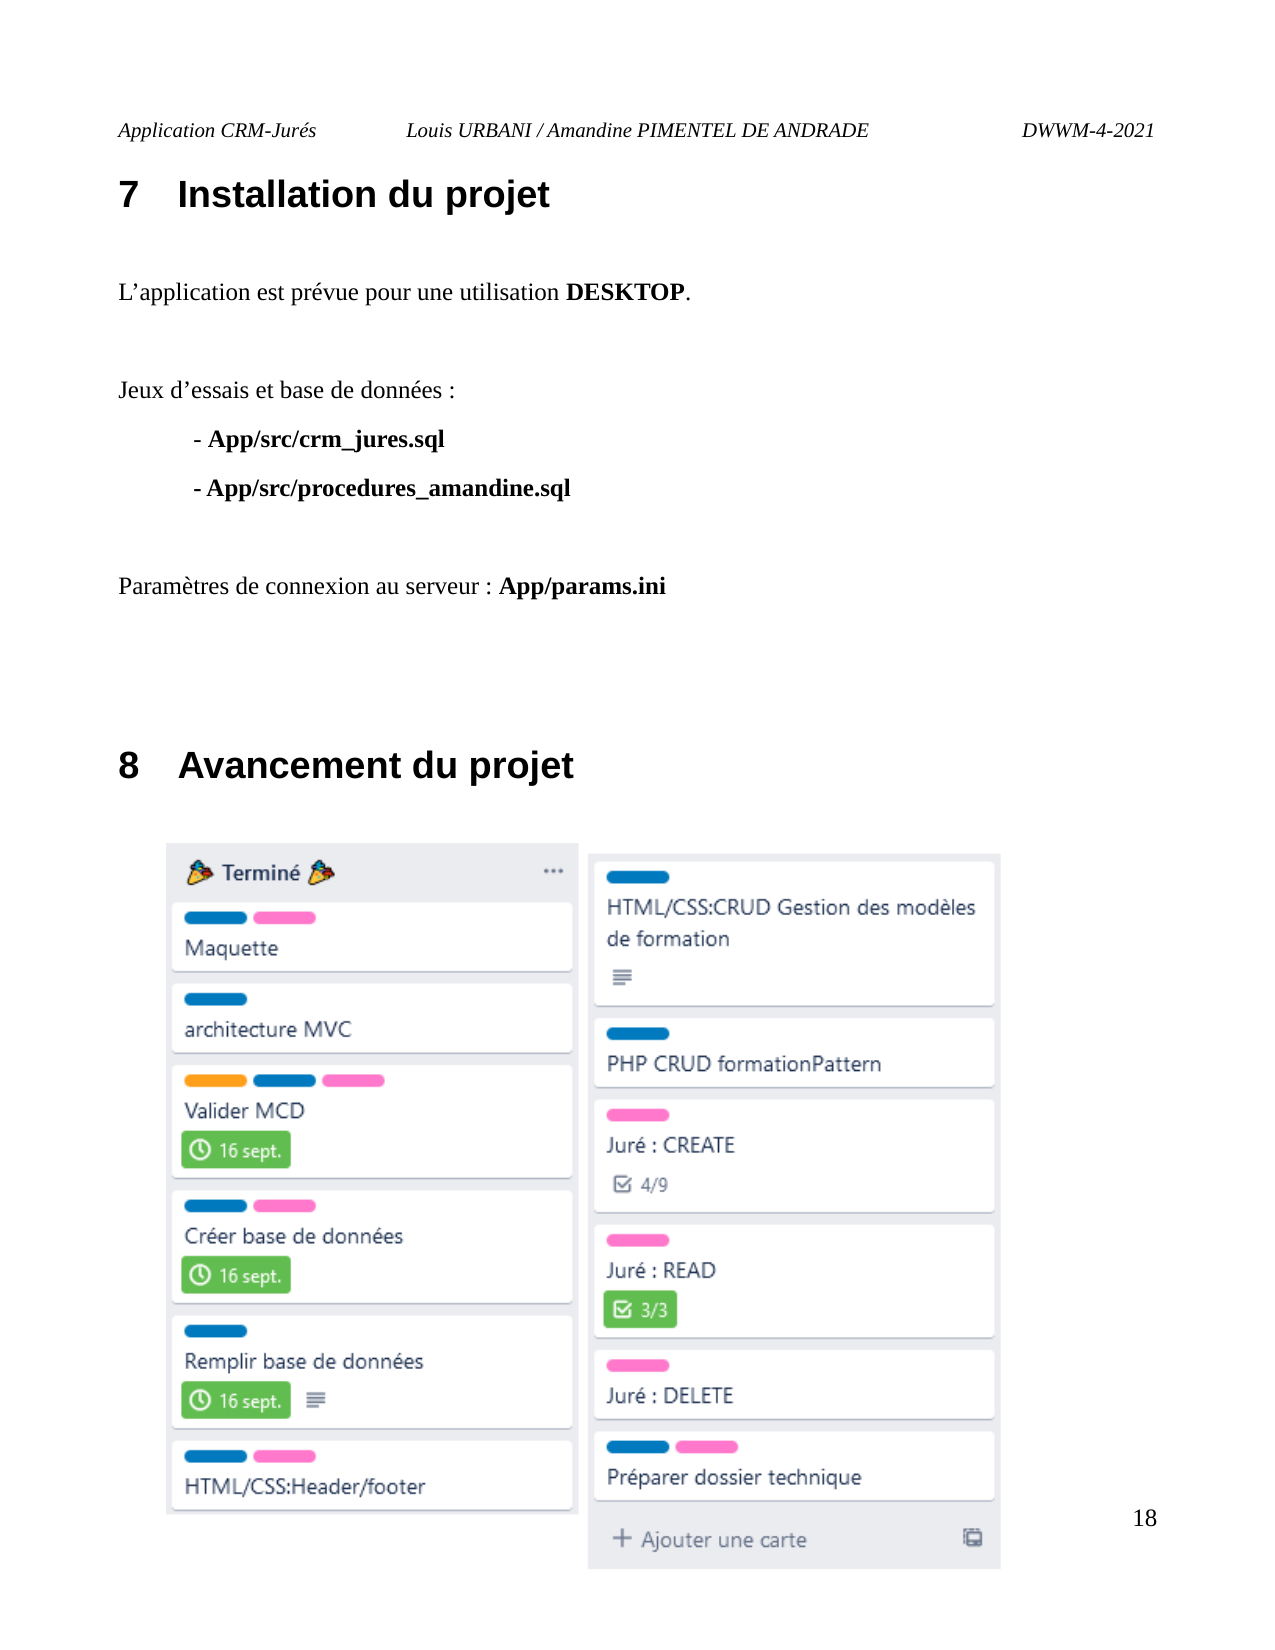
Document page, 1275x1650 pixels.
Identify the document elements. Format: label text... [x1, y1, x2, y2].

text - App/src/procedures_amandine.sql [118, 473, 1157, 502]
text L’application est prévue pour une utilisation DESKTOP. [118, 277, 1157, 306]
text Paramètres de connexion au serveur : App/params.ini [118, 571, 1157, 600]
picture [166, 843, 1012, 1585]
subtitle Installation du projet [118, 172, 1157, 215]
text Jeux d’essais et base de données : [118, 375, 1157, 404]
text - App/src/crm_jures.sql [118, 424, 1157, 453]
subtitle Avancement du projet [118, 743, 1157, 787]
